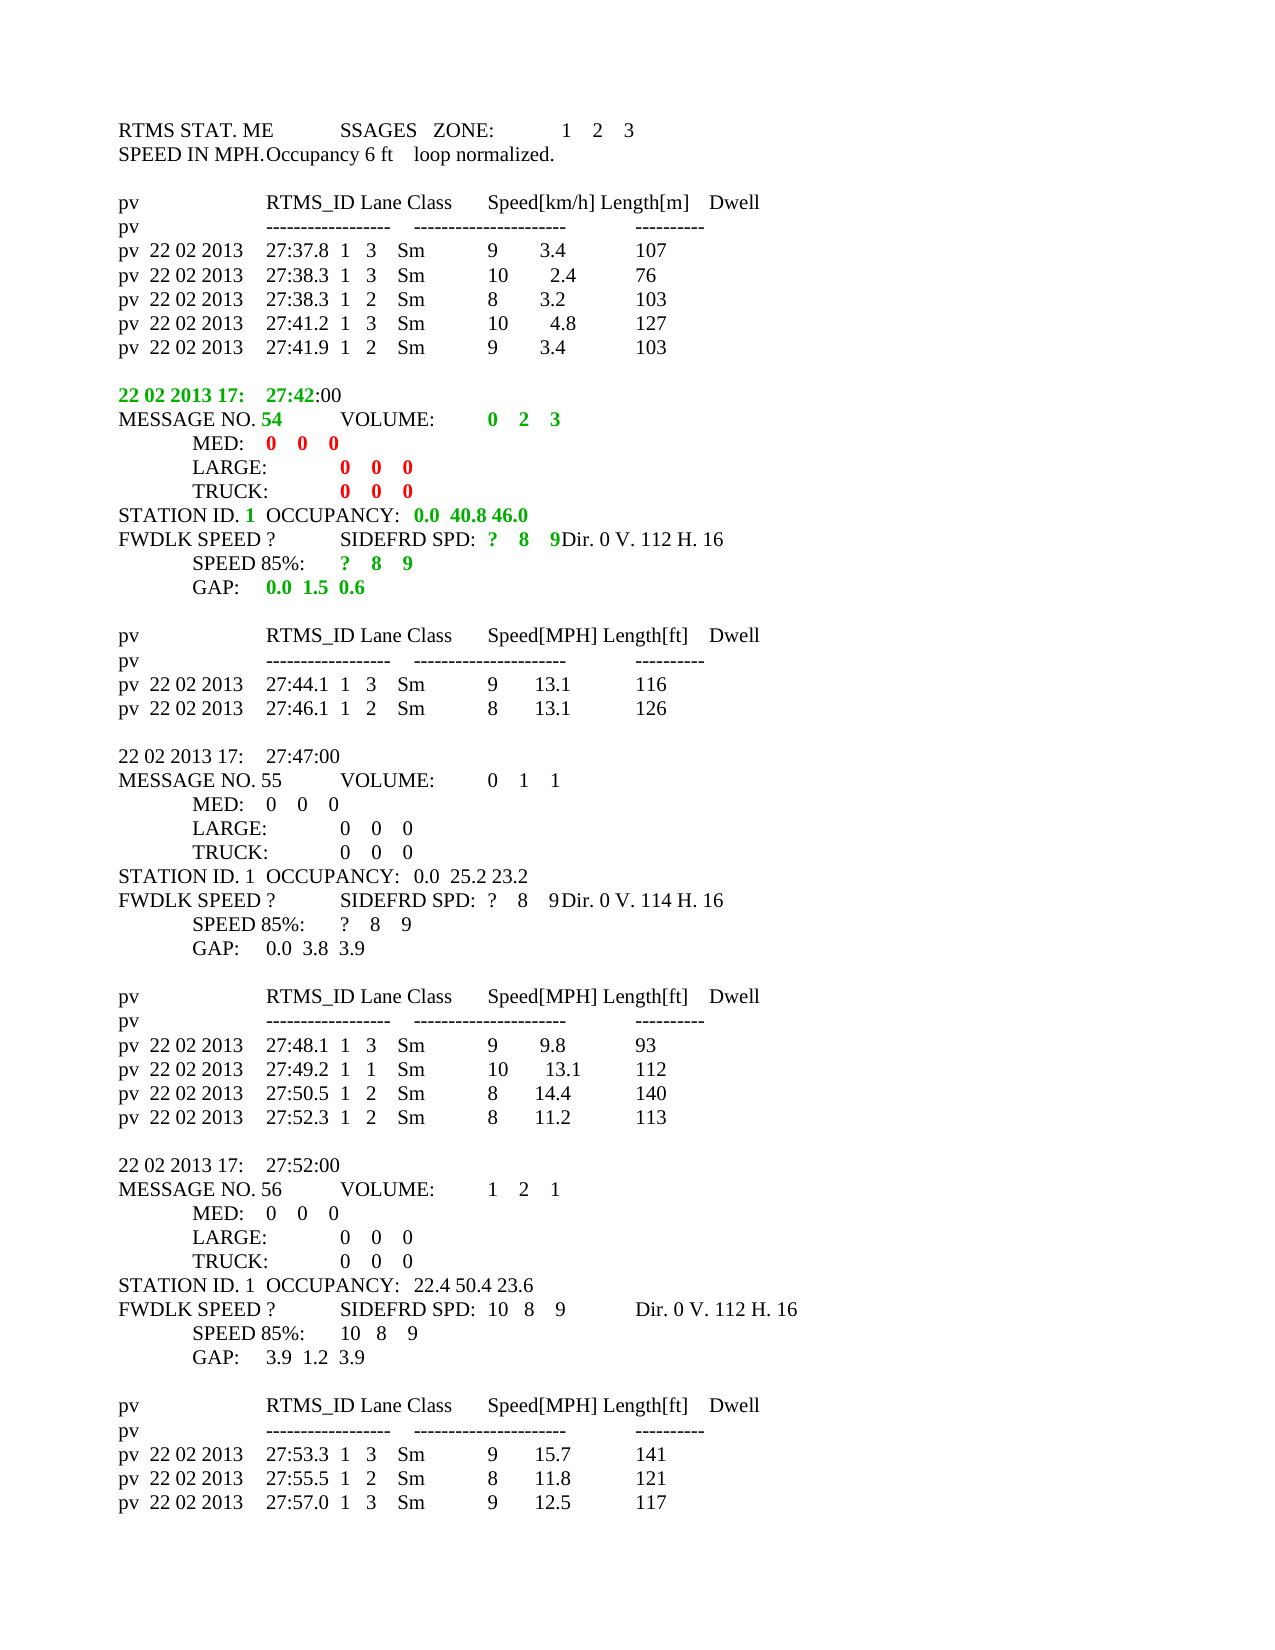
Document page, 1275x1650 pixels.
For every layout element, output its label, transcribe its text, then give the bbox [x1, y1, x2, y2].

text pv 22 02 2013 27:48.1 1 3 Sm 9 9.8 93 [118, 1032, 1157, 1057]
text TRUCK: 0 0 0 [118, 479, 1157, 503]
text FWDLK SPEED ? SIDEFRD SPD: ? 8 9 Dir. 0 V. 112 H. 16 [118, 527, 1157, 551]
text pv RTMS_ID Lane Class Speed[MPH] Length[ft] Dwell [118, 623, 1157, 647]
text RTMS STAT. ME SSAGES ZONE: 1 2 3 [118, 118, 1157, 142]
text MED: 0 0 0 [118, 1201, 1157, 1225]
text LARGE: 0 0 0 [118, 1225, 1157, 1249]
text pv ------------------ ---------------------- ---------- [118, 1417, 1157, 1442]
text pv RTMS_ID Lane Class Speed[km/h] Length[m] Dwell [118, 190, 1157, 214]
text GAP: 3.9 1.2 3.9 [118, 1345, 1157, 1369]
text TRUCK: 0 0 0 [118, 1249, 1157, 1273]
text LARGE: 0 0 0 [118, 816, 1157, 840]
text pv 22 02 2013 27:41.9 1 2 Sm 9 3.4 103 [118, 335, 1157, 359]
text pv ------------------ ---------------------- ---------- [118, 1008, 1157, 1032]
text pv RTMS_ID Lane Class Speed[MPH] Length[ft] Dwell [118, 984, 1157, 1008]
text pv ------------------ ---------------------- ---------- [118, 214, 1157, 238]
text pv 22 02 2013 27:38.3 1 2 Sm 8 3.2 103 [118, 287, 1157, 311]
text STATION ID. 1 OCCUPANCY: 0.0 40.8 46.0 [118, 503, 1157, 527]
text 22 02 2013 17: 27:47:00 [118, 744, 1157, 768]
text MED: 0 0 0 [118, 792, 1157, 816]
text SPEED 85%: ? 8 9 [118, 551, 1157, 575]
text pv 22 02 2013 27:52.3 1 2 Sm 8 11.2 113 [118, 1105, 1157, 1129]
text pv 22 02 2013 27:50.5 1 2 Sm 8 14.4 140 [118, 1081, 1157, 1105]
text MESSAGE NO. 54 VOLUME: 0 2 3 [118, 407, 1157, 431]
text MESSAGE NO. 56 VOLUME: 1 2 1 [118, 1177, 1157, 1201]
text 22 02 2013 17: 27:52:00 [118, 1153, 1157, 1177]
text pv 22 02 2013 27:55.5 1 2 Sm 8 11.8 121 [118, 1466, 1157, 1490]
text pv 22 02 2013 27:57.0 1 3 Sm 9 12.5 117 [118, 1490, 1157, 1514]
text MED: 0 0 0 [118, 431, 1157, 455]
text 22 02 2013 17: 27:42:00 [118, 383, 1157, 407]
text FWDLK SPEED ? SIDEFRD SPD: 10 8 9 Dir. 0 V. 112 H. 16 [118, 1297, 1157, 1321]
text pv 22 02 2013 27:44.1 1 3 Sm 9 13.1 116 [118, 672, 1157, 696]
text SPEED 85%: 10 8 9 [118, 1321, 1157, 1345]
text STATION ID. 1 OCCUPANCY: 0.0 25.2 23.2 [118, 864, 1157, 888]
text SPEED 85%: ? 8 9 [118, 912, 1157, 936]
text pv 22 02 2013 27:37.8 1 3 Sm 9 3.4 107 [118, 238, 1157, 262]
text GAP: 0.0 3.8 3.9 [118, 936, 1157, 960]
text pv 22 02 2013 27:46.1 1 2 Sm 8 13.1 126 [118, 696, 1157, 720]
text pv 22 02 2013 27:53.3 1 3 Sm 9 15.7 141 [118, 1442, 1157, 1466]
text FWDLK SPEED ? SIDEFRD SPD: ? 8 9 Dir. 0 V. 114 H. 16 [118, 888, 1157, 912]
text pv 22 02 2013 27:49.2 1 1 Sm 10 13.1 112 [118, 1057, 1157, 1081]
text pv 22 02 2013 27:38.3 1 3 Sm 10 2.4 76 [118, 262, 1157, 287]
text TRUCK: 0 0 0 [118, 840, 1157, 864]
text pv RTMS_ID Lane Class Speed[MPH] Length[ft] Dwell [118, 1393, 1157, 1417]
text STATION ID. 1 OCCUPANCY: 22.4 50.4 23.6 [118, 1273, 1157, 1297]
text pv ------------------ ---------------------- ---------- [118, 647, 1157, 672]
text MESSAGE NO. 55 VOLUME: 0 1 1 [118, 768, 1157, 792]
text pv 22 02 2013 27:41.2 1 3 Sm 10 4.8 127 [118, 311, 1157, 335]
text LARGE: 0 0 0 [118, 455, 1157, 479]
text GAP: 0.0 1.5 0.6 [118, 575, 1157, 599]
text SPEED IN MPH. Occupancy 6 ft loop normalized. [118, 142, 1157, 166]
